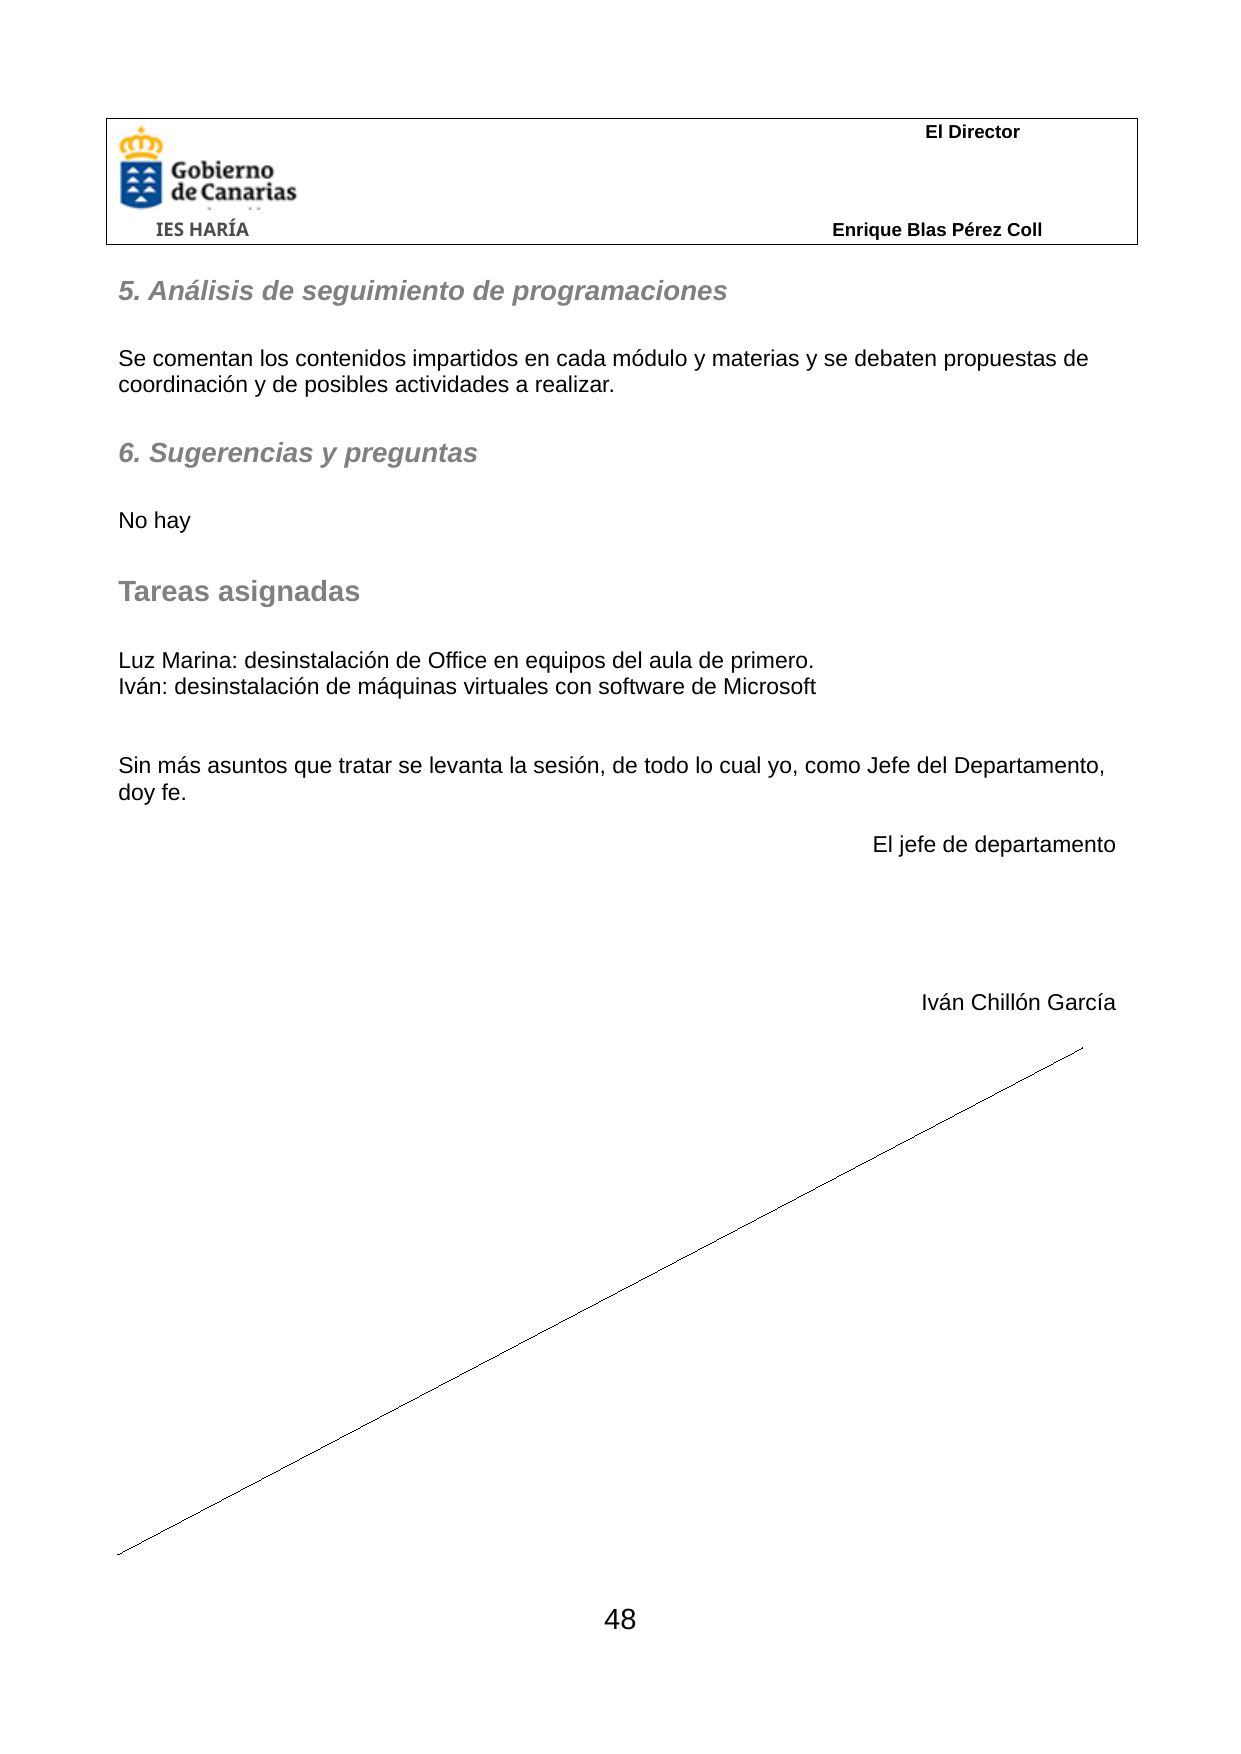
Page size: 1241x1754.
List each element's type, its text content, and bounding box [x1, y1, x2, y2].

subtitle Tareas asignadas [118, 574, 1122, 608]
text El jefe de departamento [118, 831, 1122, 857]
text Sin más asuntos que tratar se levanta la sesión, de todo lo cual yo, como Jefe del Departamento, doy fe. [118, 752, 1122, 805]
subtitle 5. Análisis de seguimiento de programaciones [118, 274, 1122, 306]
subtitle 6. Sugerencias y preguntas [118, 436, 1122, 468]
text No hay [118, 507, 1122, 533]
text Luz Marina: desinstalación de Office en equipos del aula de primero. [118, 647, 1122, 673]
text Se comentan los contenidos impartidos en cada módulo y materias y se debaten propuestas de coordinación y de posibles actividades a realizar. [118, 345, 1122, 397]
text Iván: desinstalación de máquinas virtuales con software de Microsoft [118, 673, 1122, 699]
picture [115, 123, 300, 210]
text Iván Chillón García [118, 989, 1122, 1016]
